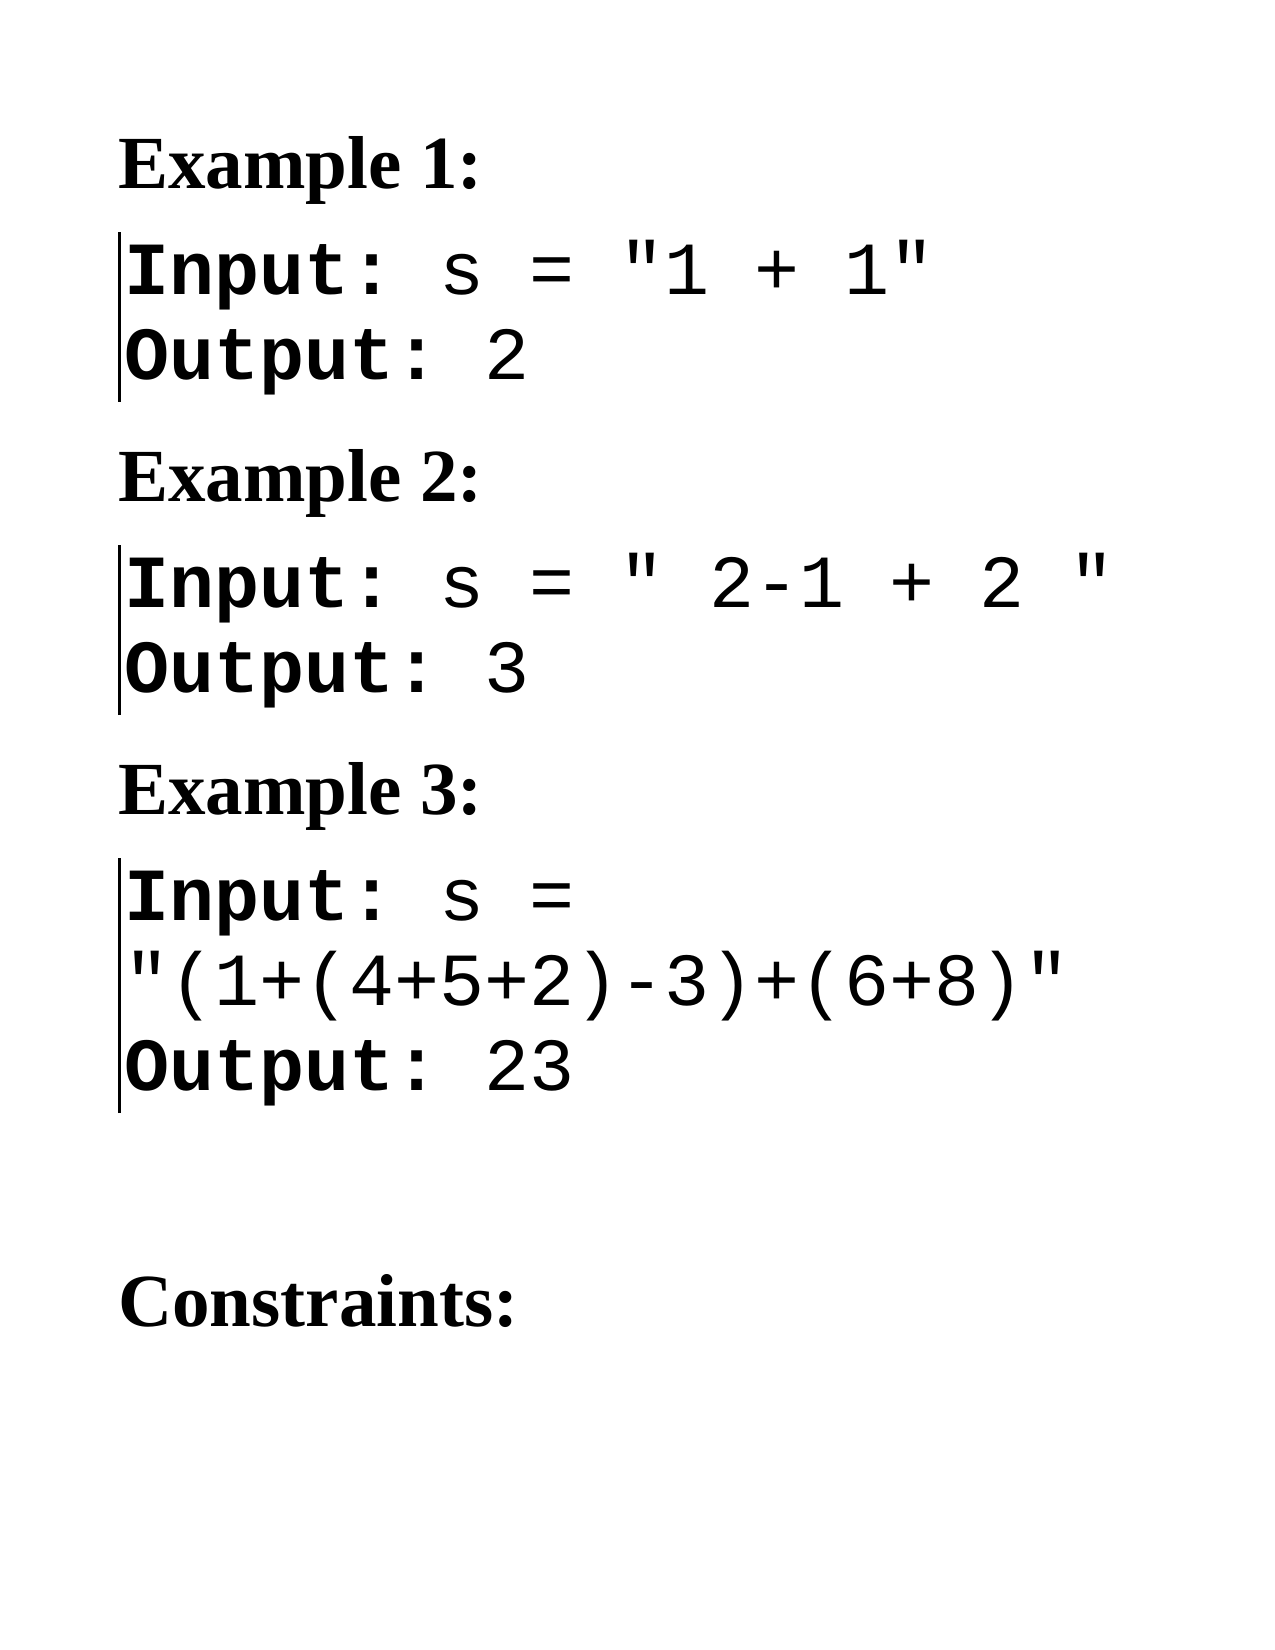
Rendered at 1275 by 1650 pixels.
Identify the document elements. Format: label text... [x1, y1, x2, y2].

text Input: s = "1 + 1" [121, 232, 1157, 317]
text Example 1: [118, 118, 1157, 204]
text Constraints: [118, 1257, 1157, 1343]
text Example 2: [118, 431, 1157, 518]
text Output: 23 [121, 1028, 1157, 1113]
text Example 3: [118, 744, 1157, 831]
text Input: s = " 2-1 + 2 " [121, 545, 1157, 630]
text Output: 2 [121, 317, 1157, 402]
text Output: 3 [121, 630, 1157, 715]
text Input: s = "(1+(4+5+2)-3)+(6+8)" [121, 858, 1157, 1028]
